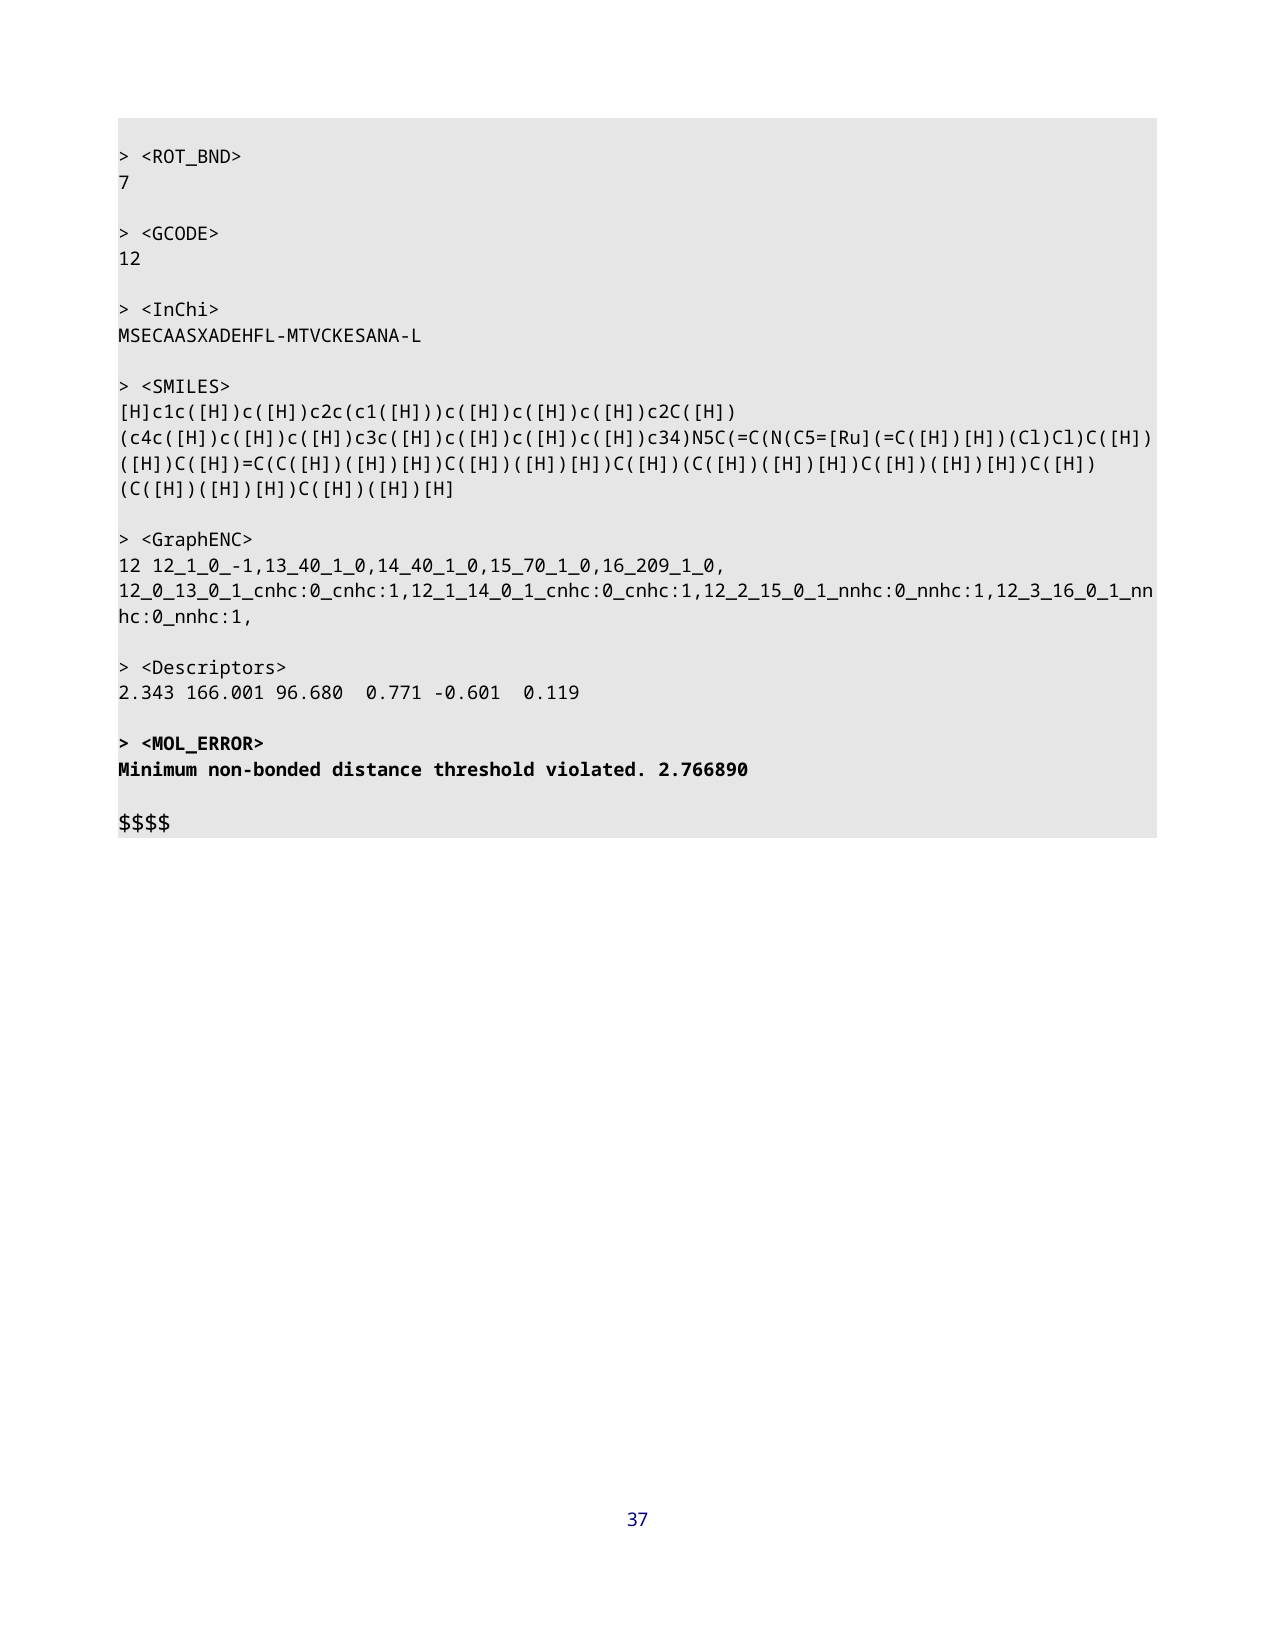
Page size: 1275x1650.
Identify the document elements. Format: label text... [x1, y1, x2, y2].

text > <InChi> [118, 297, 1157, 322]
text > <GCODE> [118, 220, 1157, 246]
text Minimum non-bonded distance threshold violated. 2.766890 [118, 756, 1157, 782]
text 12 [118, 246, 1157, 271]
text MSECAASXADEHFL-MTVCKESANA-L [118, 322, 1157, 348]
text > <MOL_ERROR> [118, 731, 1157, 756]
text > <SMILES> [118, 373, 1157, 399]
text > <Descriptors> [118, 654, 1157, 679]
text > <ROT_BND> [118, 144, 1157, 169]
text > <GraphENC> [118, 526, 1157, 552]
text 12 12_1_0_-1,13_40_1_0,14_40_1_0,15_70_1_0,16_209_1_0, 12_0_13_0_1_cnhc:0_cnhc:1,12_1_14_0_1_cnhc:0_cnhc:1,12_2_15_0_1_nnhc:0_nnhc:1,12_3_16_0_1_nnhc:0_nnhc:1, [118, 552, 1157, 628]
text 2.343 166.001 96.680 0.771 -0.601 0.119 [118, 679, 1157, 705]
text $$$$ [118, 807, 1157, 838]
text [H]c1c([H])c([H])c2c(c1([H]))c([H])c([H])c([H])c2C([H])(c4c([H])c([H])c([H])c3c([H])c([H])c([H])c([H])c34)N5C(=C(N(C5=[Ru](=C([H])[H])(Cl)Cl)C([H])([H])C([H])=C(C([H])([H])[H])C([H])([H])[H])C([H])(C([H])([H])[H])C([H])([H])[H])C([H])(C([H])([H])[H])C([H])([H])[H] [118, 399, 1157, 501]
text 7 [118, 169, 1157, 195]
